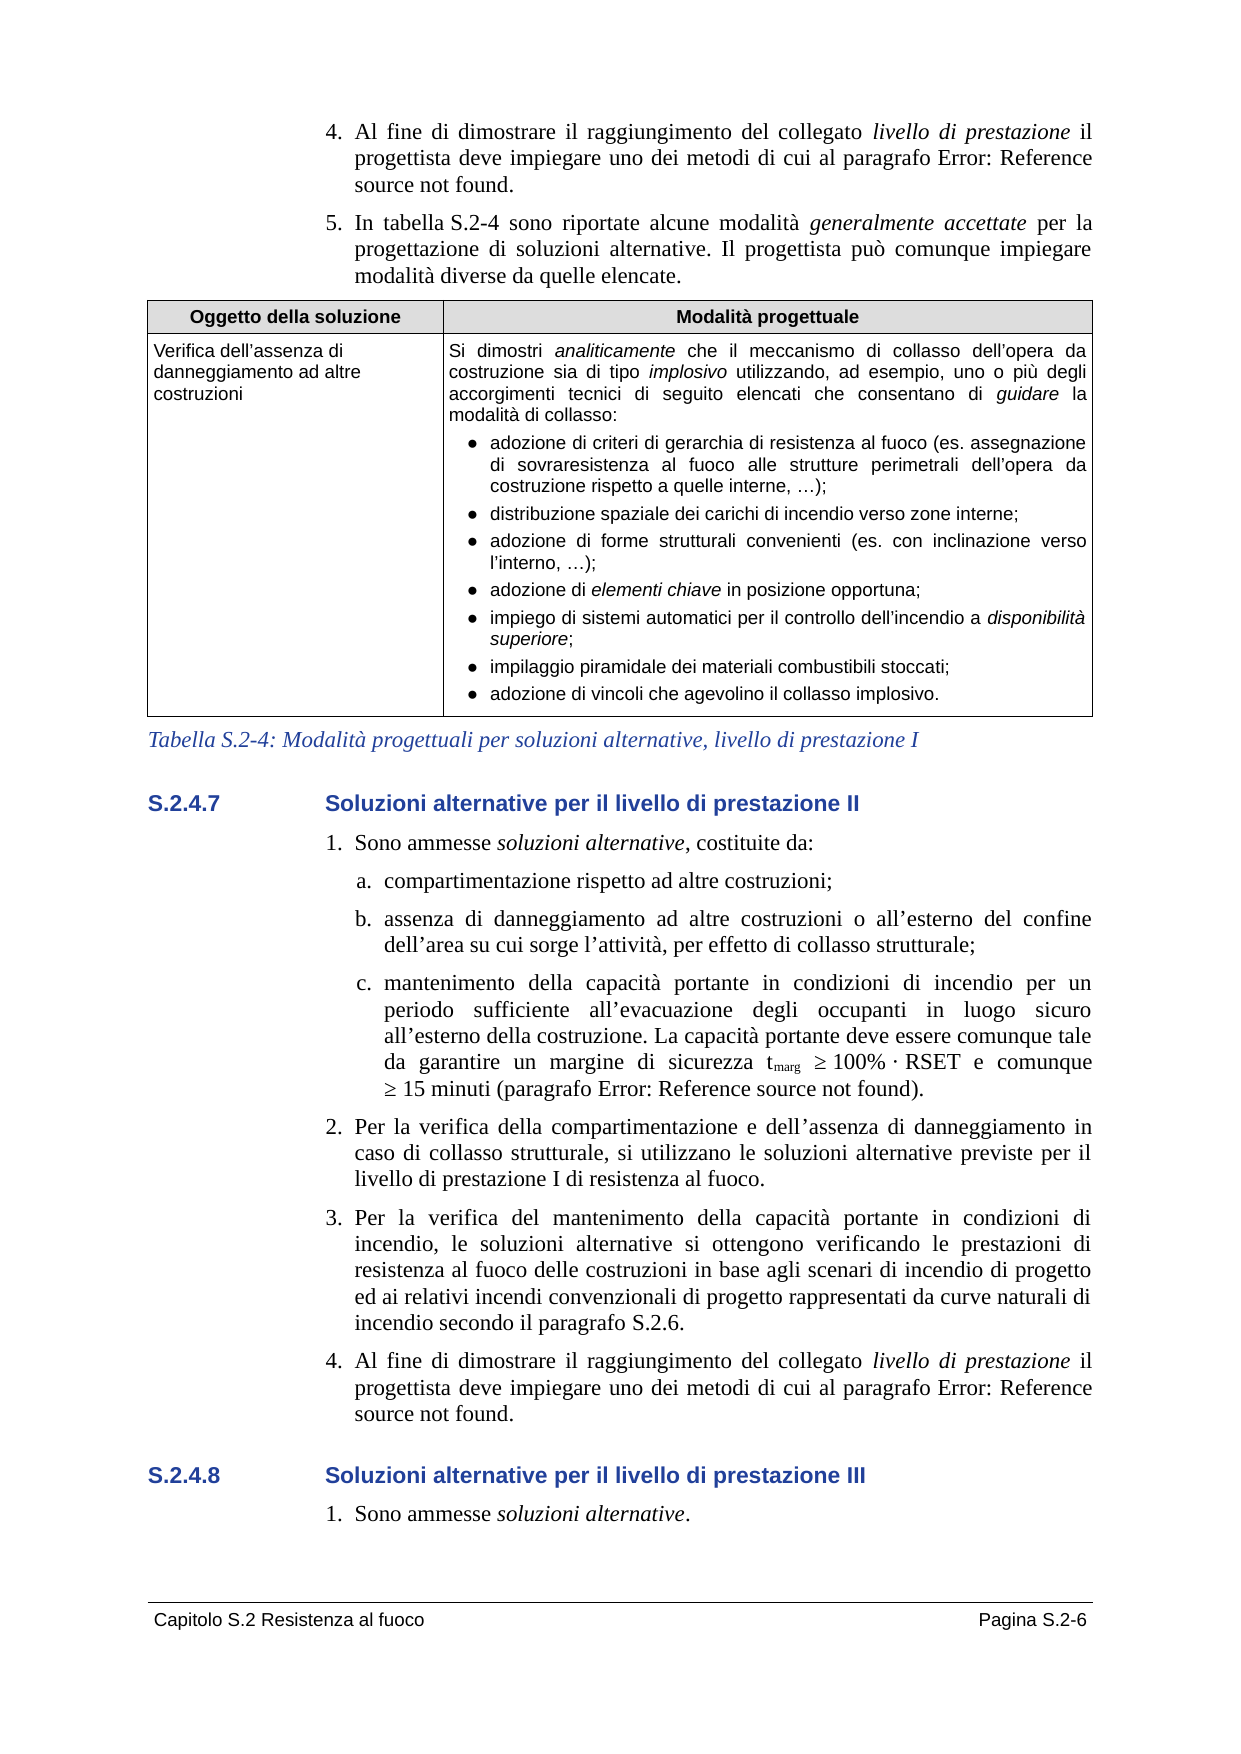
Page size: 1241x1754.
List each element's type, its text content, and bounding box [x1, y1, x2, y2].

list Per la verifica della compartimentazione e dell’assenza di danneggiamento in caso di collasso strutturale, si utilizzano le soluzioni alternative previste per il livello di prestazione I di resistenza al fuoco. [342, 1113, 1093, 1192]
list Al fine di dimostrare il raggiungimento del collegato livello di prestazione il progettista deve impiegare uno dei metodi di cui al paragrafo Errore: sorgente del riferimento non trovata. [342, 1347, 1093, 1426]
list Sono ammesse soluzioni alternative, costituite da: [342, 828, 1093, 855]
table_cell Verifica dell’assenza di danneggiamento ad altre costruzioni [148, 334, 443, 716]
text Tabella S.2-4: Modalità progettuali per soluzioni alternative, livello di prestazione I [148, 726, 1093, 752]
list Al fine di dimostrare il raggiungimento del collegato livello di prestazione il progettista deve impiegare uno dei metodi di cui al paragrafo Errore: sorgente del riferimento non trovata. [342, 118, 1093, 197]
list Sono ammesse soluzioni alternative. [342, 1500, 1093, 1526]
list compartimentazione rispetto ad altre costruzioni; [372, 867, 1093, 893]
table_header Oggetto della soluzione [148, 301, 443, 333]
list assenza di danneggiamento ad altre costruzioni o all’esterno del confine dell’area su cui sorge l’attività, per effetto di collasso strutturale; [372, 905, 1093, 957]
table_cell Si dimostri analiticamente che il meccanismo di collasso dell’opera da costruzione sia di tipo implosivo utilizzando, ad esempio, uno o più degli accorgimenti tecnici di seguito elencati che consentano di guidare la modalità di collasso: adozione di criteri di gerarchia di resistenza al fuoco (es. assegnazione di sovraresistenza al fuoco alle strutture perimetrali dell’opera da costruzione rispetto a quelle interne, …); distribuzione spaziale dei carichi di incendio verso zone interne; adozione di forme strutturali convenienti (es. con inclinazione verso l’interno, …); adozione di elementi chiave in posizione opportuna; impiego di sistemi automatici per il controllo dell’incendio a disponibilità superiore; impilaggio piramidale dei materiali combustibili stoccati; adozione di vincoli che agevolino il collasso implosivo. [444, 334, 1092, 716]
list mantenimento della capacità portante in condizioni di incendio per un periodo sufficiente all’evacuazione degli occupanti in luogo sicuro all’esterno della costruzione. La capacità portante deve essere comunque tale da garantire un margine di sicurezza tmarg ≥ 100% · RSET e comunque ≥ 15 minuti (paragrafo Errore: sorgente del riferimento non trovata). [372, 969, 1093, 1101]
table_header Modalità progettuale [444, 301, 1092, 333]
list In tabella S.2-4 sono riportate alcune modalità generalmente accettate per la progettazione di soluzioni alternative. Il progettista può comunque impiegare modalità diverse da quelle elencate. [342, 209, 1093, 288]
subtitle Soluzioni alternative per il livello di prestazione II [148, 790, 1093, 817]
subtitle Soluzioni alternative per il livello di prestazione III [148, 1462, 1093, 1488]
list Per la verifica del mantenimento della capacità portante in condizioni di incendio, le soluzioni alternative si ottengono verificando le prestazioni di resistenza al fuoco delle costruzioni in base agli scenari di incendio di progetto ed ai relativi incendi convenzionali di progetto rappresentati da curve naturali di incendio secondo il paragrafo S.2.6. [342, 1204, 1093, 1335]
